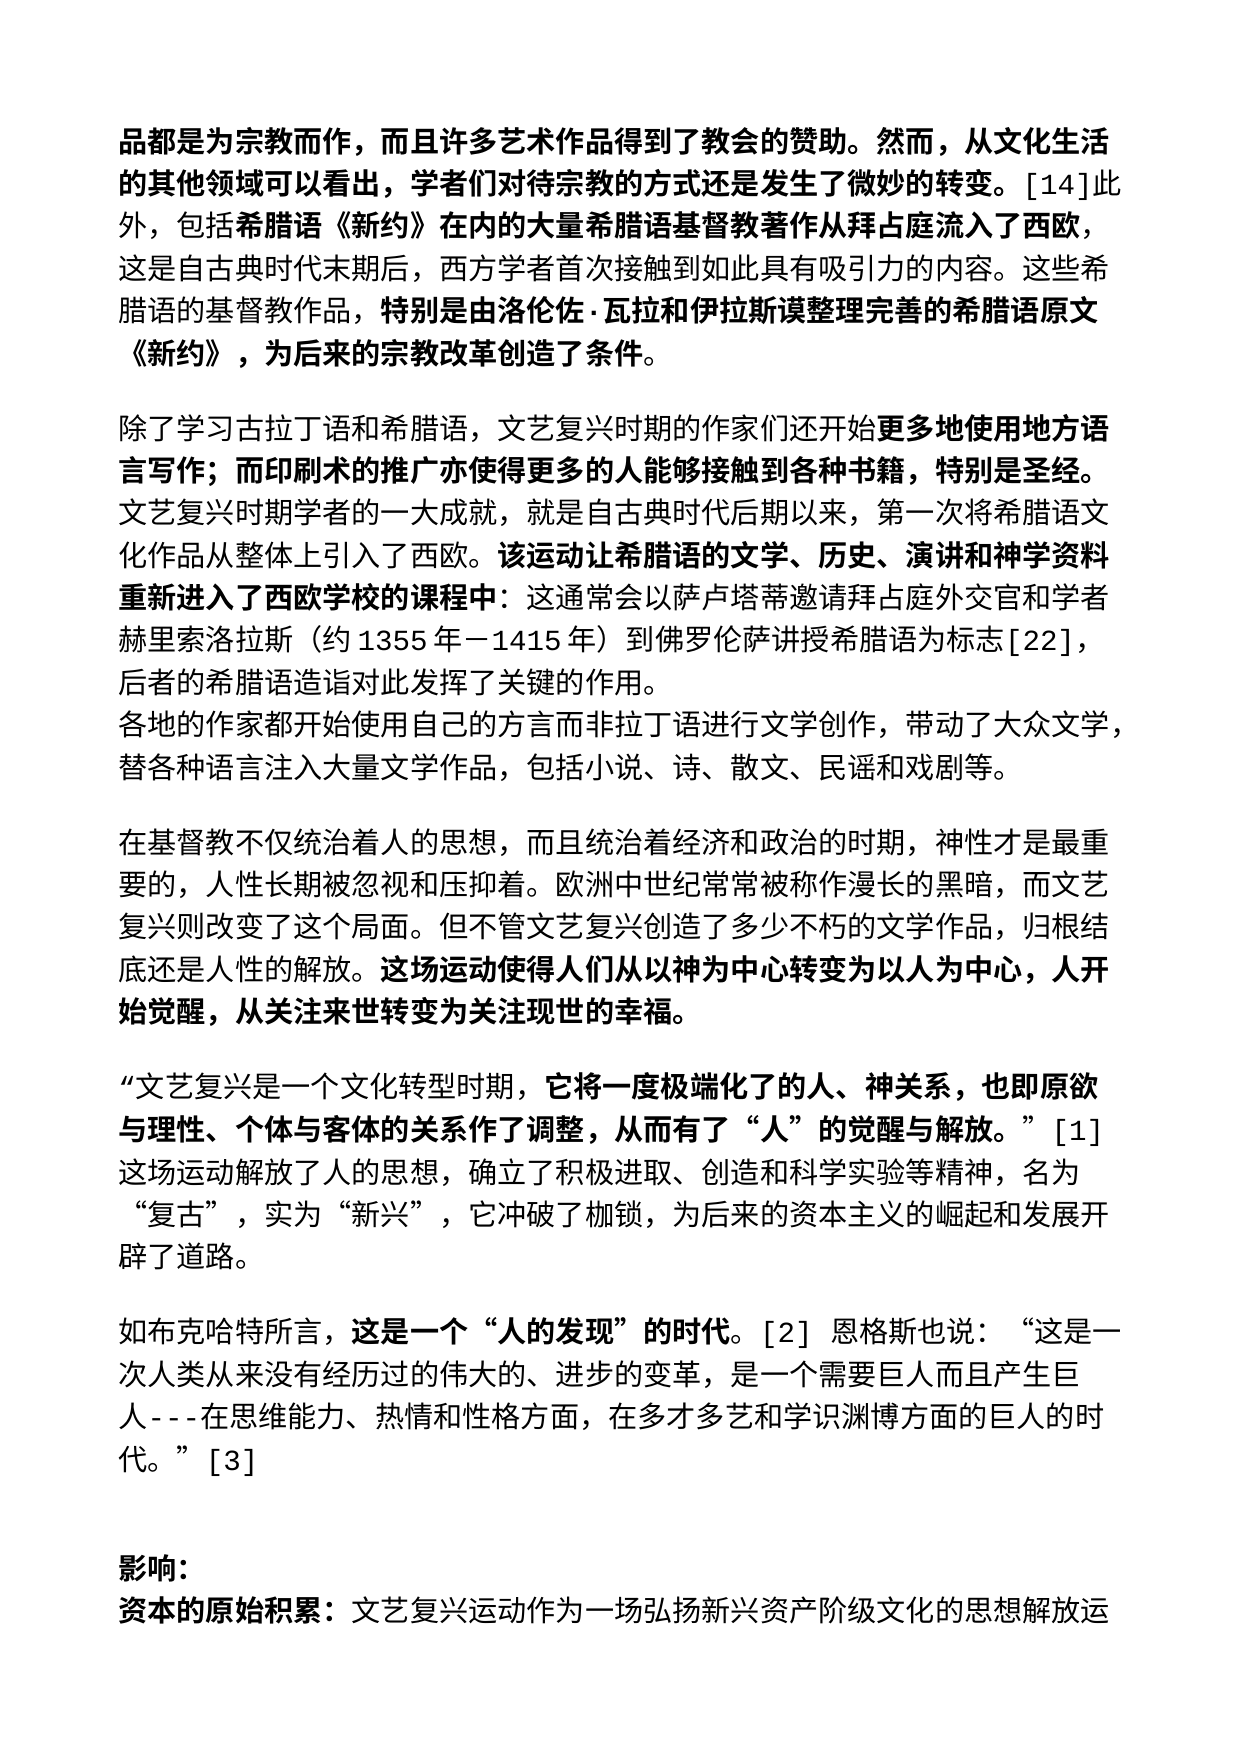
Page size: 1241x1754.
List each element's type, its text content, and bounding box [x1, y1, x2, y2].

text 在基督教不仅统治着人的思想，而且统治着经济和政治的时期，神性才是最重要的，人性长期被忽视和压抑着。欧洲中世纪常常被称作漫长的黑暗，而文艺复兴则改变了这个局面。但不管文艺复兴创造了多少不朽的文学作品，归根结底还是人性的解放。这场运动使得人们从以神为中心转变为以人为中心，人开始觉醒，从关注来世转变为关注现世的幸福。 [118, 819, 1122, 1031]
text 影响： [118, 1545, 1122, 1587]
text “文艺复兴是一个文化转型时期，它将一度极端化了的人、神关系，也即原欲与理性、个体与客体的关系作了调整，从而有了“人”的觉醒与解放。”[1] 这场运动解放了人的思想，确立了积极进取、创造和科学实验等精神，名为“复古”，实为“新兴”，它冲破了枷锁，为后来的资本主义的崛起和发展开辟了道路。 [118, 1064, 1122, 1276]
text 除了学习古拉丁语和希腊语，文艺复兴时期的作家们还开始更多地使用地方语言写作；而印刷术的推广亦使得更多的人能够接触到各种书籍，特别是圣经。 [118, 406, 1122, 490]
text 各地的作家都开始使用自己的方言而非拉丁语进行文学创作，带动了大众文学，替各种语言注入大量文学作品，包括小说、诗、散文、民谣和戏剧等。 [118, 702, 1122, 786]
text 品都是为宗教而作，而且许多艺术作品得到了教会的赞助。然而，从文化生活的其他领域可以看出，学者们对待宗教的方式还是发生了微妙的转变。[14]此外，包括希腊语《新约》在内的大量希腊语基督教著作从拜占庭流入了西欧，这是自古典时代末期后，西方学者首次接触到如此具有吸引力的内容。这些希腊语的基督教作品，特别是由洛伦佐·瓦拉和伊拉斯谟整理完善的希腊语原文《新约》，为后来的宗教改革创造了条件。 [118, 118, 1122, 372]
text 文艺复兴时期学者的一大成就，就是自古典时代后期以来，第一次将希腊语文化作品从整体上引入了西欧。该运动让希腊语的文学、历史、演讲和神学资料重新进入了西欧学校的课程中：这通常会以萨卢塔蒂邀请拜占庭外交官和学者赫里索洛拉斯（约1355年－1415年）到佛罗伦萨讲授希腊语为标志[22]，后者的希腊语造诣对此发挥了关键的作用。 [118, 490, 1122, 702]
text 如布克哈特所言，这是一个“人的发现”的时代。[2] 恩格斯也说：“这是一次人类从来没有经历过的伟大的、进步的变革，是一个需要巨人而且产生巨人---在思维能力、热情和性格方面，在多才多艺和学识渊博方面的巨人的时代。”[3] [118, 1309, 1122, 1479]
text 资本的原始积累：文艺复兴运动作为一场弘扬新兴资产阶级文化的思想解放运 [118, 1587, 1122, 1630]
